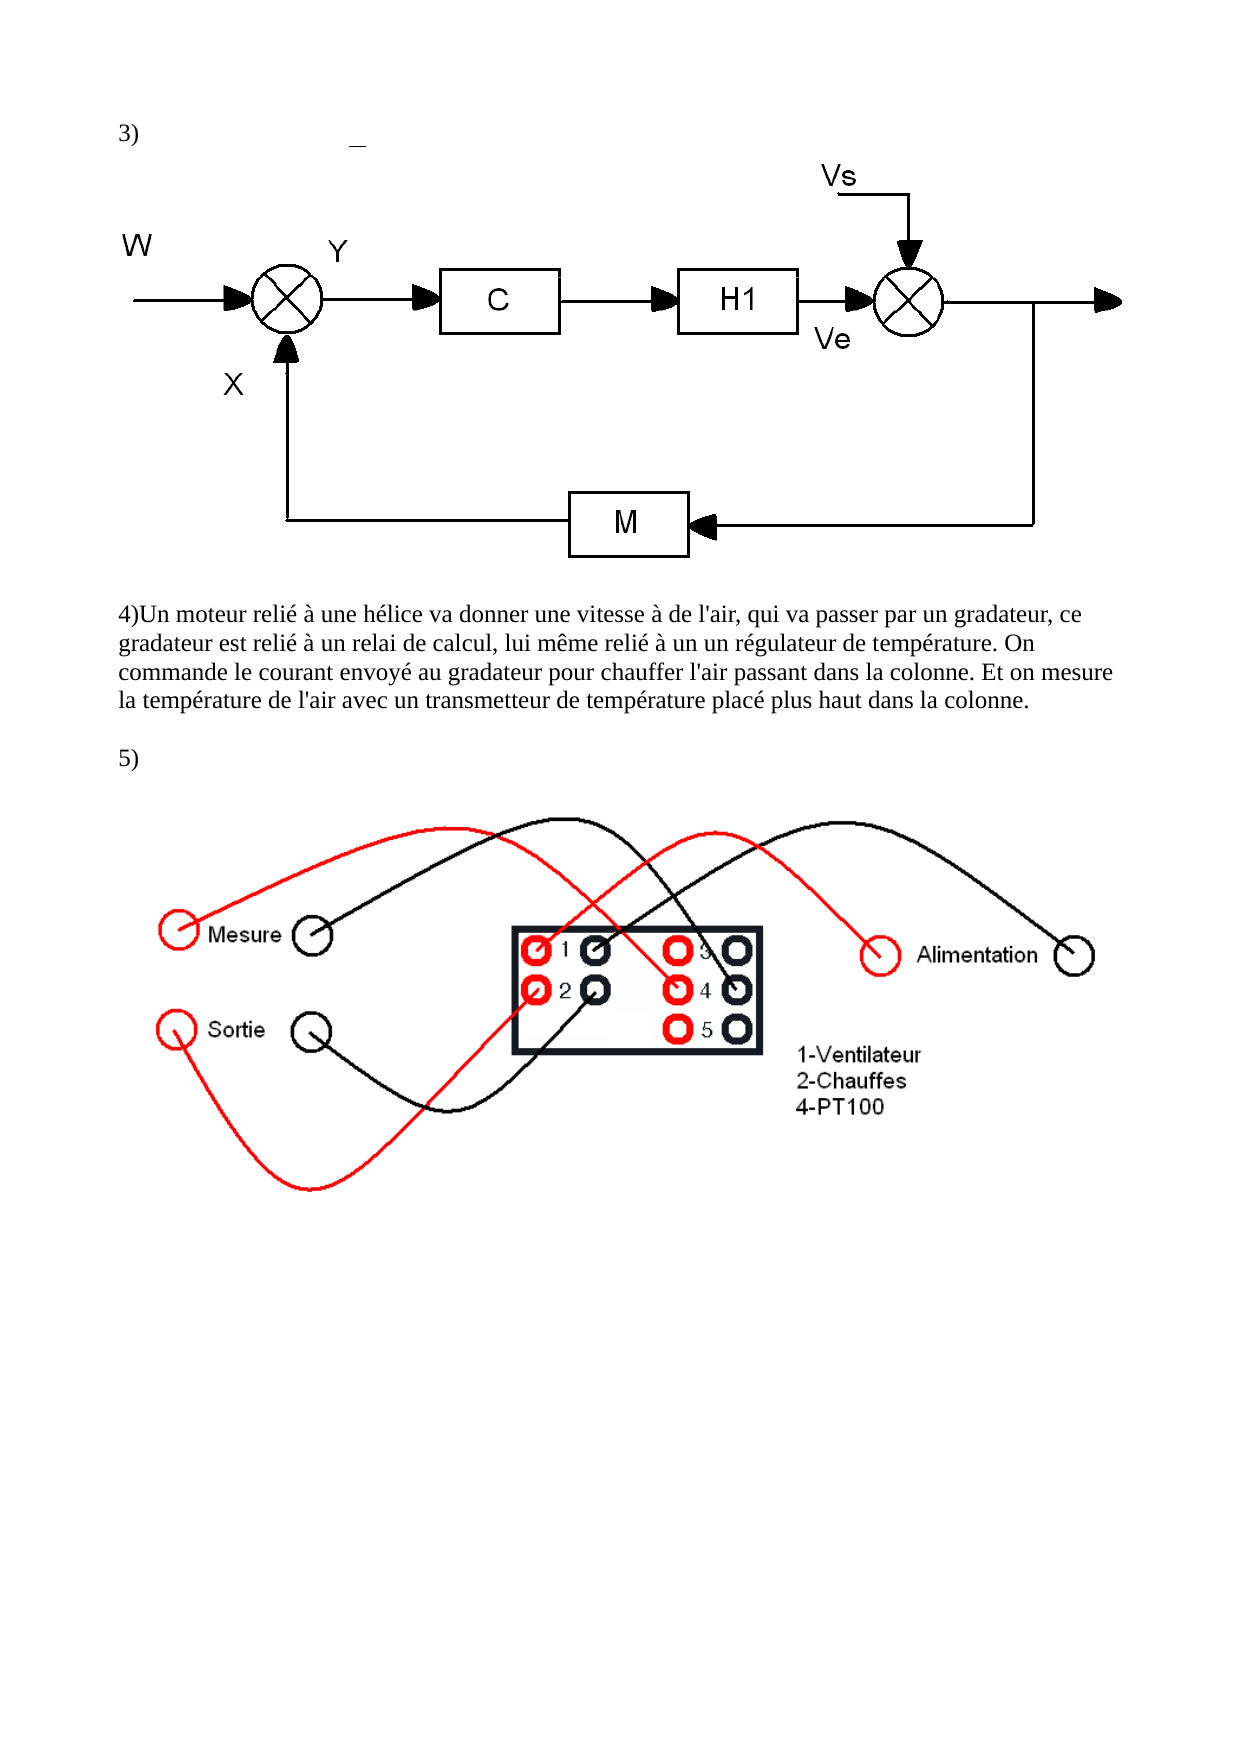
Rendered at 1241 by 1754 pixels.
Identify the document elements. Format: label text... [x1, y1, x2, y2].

text 4)Un moteur relié à une hélice va donner une vitesse à de l'air, qui va passer par un gradateur, ce gradateur est relié à un relai de calcul, lui même relié à un un régulateur de température. On commande le courant envoyé au gradateur pour chauffer l'air passant dans la colonne. Et on mesure la température de l'air avec un transmetteur de température placé plus haut dans la colonne. [118, 599, 1122, 714]
text 5) [118, 743, 1122, 772]
text 3) [118, 118, 1122, 146]
